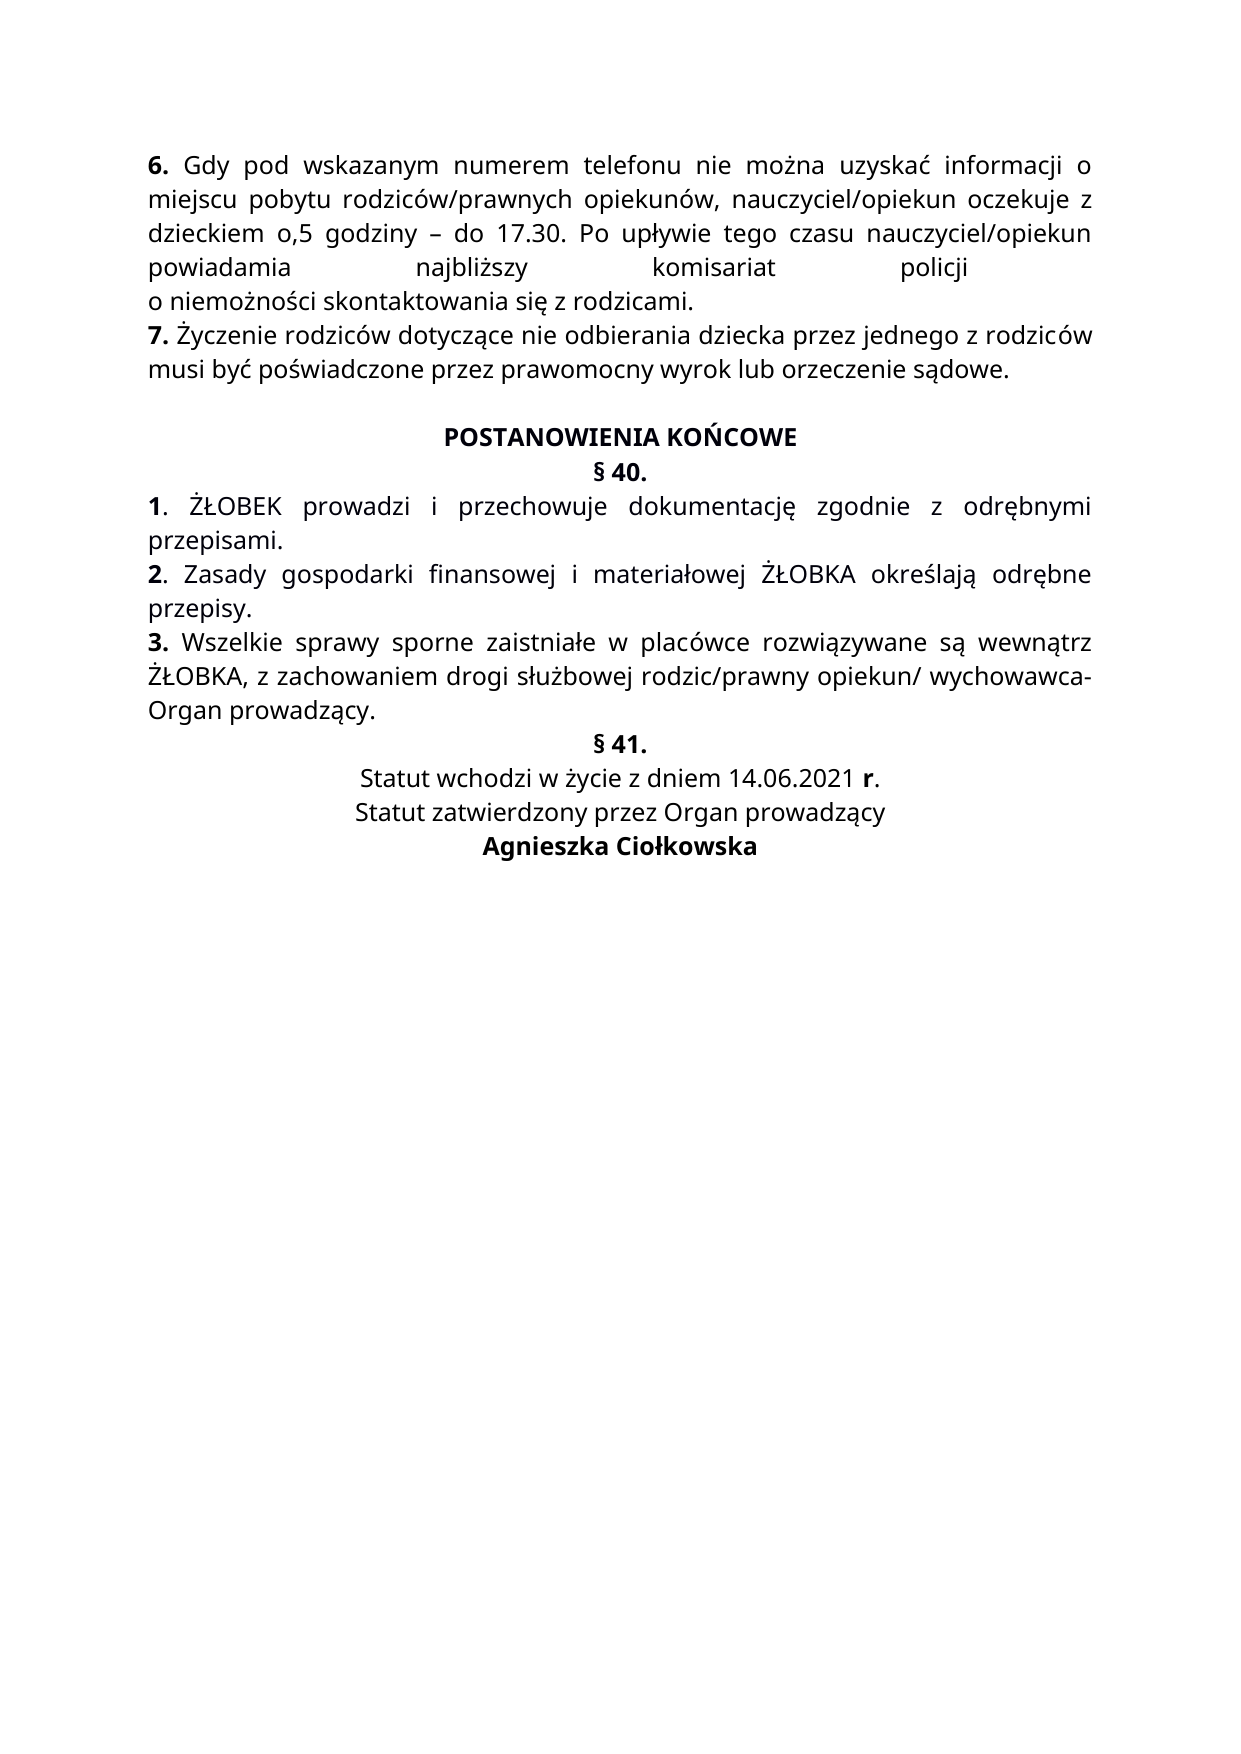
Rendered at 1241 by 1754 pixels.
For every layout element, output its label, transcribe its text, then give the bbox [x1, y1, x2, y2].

text Agnieszka Ciołkowska [148, 829, 1093, 863]
text Statut zatwierdzony przez Organ prowadzący [148, 795, 1093, 829]
text 1. ŻŁOBEK prowadzi i przechowuje dokumentację zgodnie z odrębnymi przepisami. [148, 488, 1093, 556]
text 3. Wszelkie sprawy sporne zaistniałe w placówce rozwiązywane są wewnątrz ŻŁOBKA, z zachowaniem drogi służbowej rodzic/prawny opiekun/ wychowawca-Organ prowadzący. [148, 624, 1093, 727]
text § 40. [148, 454, 1093, 488]
text 6. Gdy pod wskazanym numerem telefonu nie można uzyskać informacji o miejscu pobytu rodziców/prawnych opiekunów, nauczyciel/opiekun oczekuje z dzieckiem o,5 godziny – do 17.30. Po upływie tego czasu nauczyciel/opiekun powiadamia najbliższy komisariat policji o niemożności skontaktowania się z rodzicami. [148, 148, 1093, 318]
text § 41. [148, 727, 1093, 761]
text 2. Zasady gospodarki finansowej i materiałowej ŻŁOBKA określają odrębne przepisy. [148, 556, 1093, 624]
text 7. Życzenie rodziców dotyczące nie odbierania dziecka przez jednego z rodziców musi być poświadczone przez prawomocny wyrok lub orzeczenie sądowe. [148, 318, 1093, 386]
text Statut wchodzi w życie z dniem 14.06.2021 r. [148, 761, 1093, 795]
text POSTANOWIENIA KOŃCOWE [148, 420, 1093, 454]
